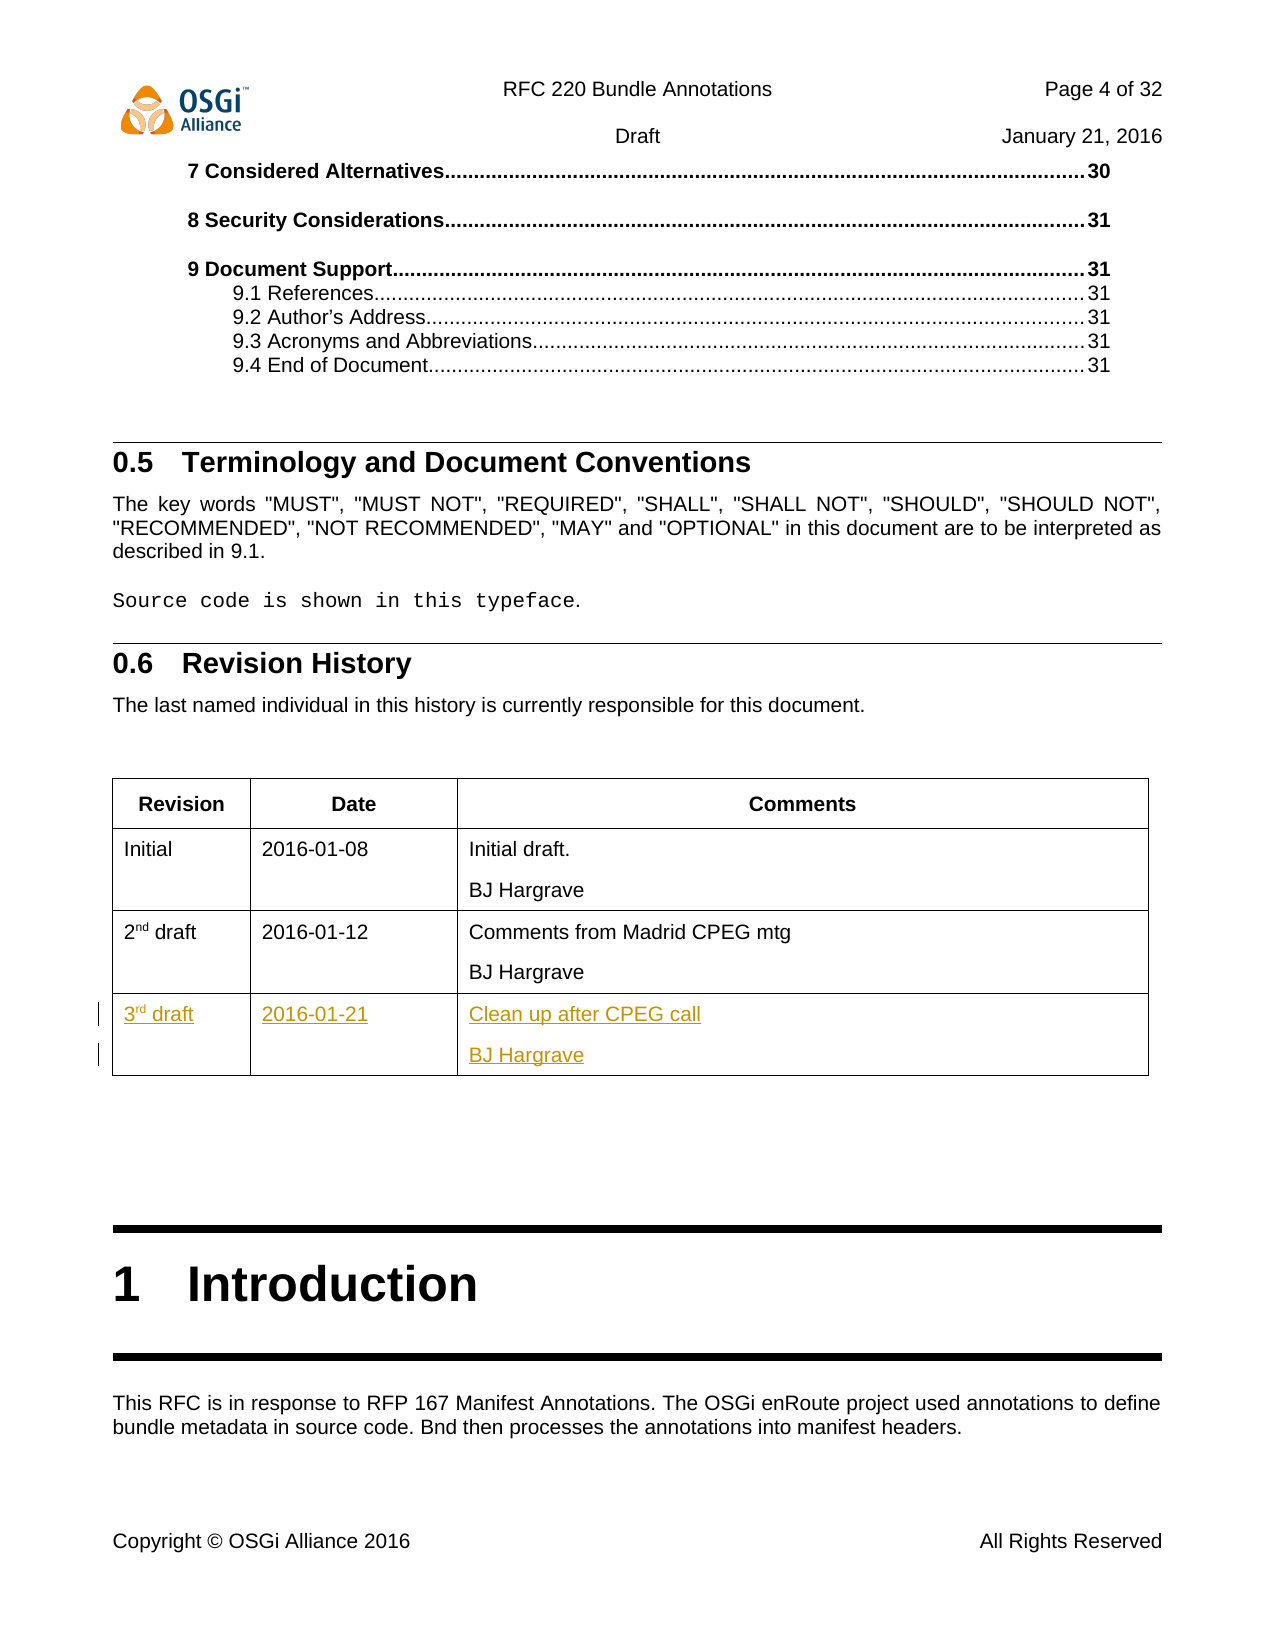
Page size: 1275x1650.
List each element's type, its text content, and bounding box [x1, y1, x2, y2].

table_cell 2016-01-08 [251, 829, 457, 910]
table_cell 2016-01-21 [251, 994, 457, 1075]
text The last named individual in this history is currently responsible for this document. [112, 692, 1162, 716]
table_cell Clean up after CPEG call BJ Hargrave [458, 994, 1148, 1075]
picture [113, 78, 257, 142]
text This RFC is in response to RFP 167 Manifest Annotations. The OSGi enRoute project used annotations to define bundle metadata in source code. Bnd then processes the annotations into manifest headers. [112, 1391, 1162, 1438]
subtitle Introduction [112, 1226, 1162, 1361]
text 9.2 Author’s Address 31 [232, 305, 1162, 329]
text 9 Document Support 31 [187, 257, 1162, 281]
table_header Revision [113, 779, 250, 828]
subtitle Terminology and Document Conventions [112, 443, 1162, 479]
table_cell Initial [113, 829, 250, 910]
table_header Date [251, 779, 457, 828]
table_cell 2016-01-12 [251, 911, 457, 992]
subtitle Revision History [112, 644, 1162, 680]
table_header Comments [458, 779, 1148, 828]
table_cell 2nd draft [113, 911, 250, 992]
table_cell Comments from Madrid CPEG mtg BJ Hargrave [458, 911, 1148, 992]
text 7 Considered Alternatives 30 [187, 159, 1162, 183]
text Source code is shown in this typeface. [112, 588, 1162, 614]
text The key words "MUST", "MUST NOT", "REQUIRED", "SHALL", "SHALL NOT", "SHOULD", "SHOULD NOT", "RECOMMENDED", "NOT RECOMMENDED", "MAY" and "OPTIONAL" in this document are to be interpreted as described in 1. [112, 491, 1162, 563]
text 9.4 End of Document 31 [232, 353, 1162, 377]
text 9.3 Acronyms and Abbreviations 31 [232, 329, 1162, 353]
text 8 Security Considerations 31 [187, 208, 1162, 232]
text 9.1 References 31 [232, 281, 1162, 305]
table_cell 3rd draft [113, 994, 250, 1075]
table_cell Initial draft. BJ Hargrave [458, 829, 1148, 910]
